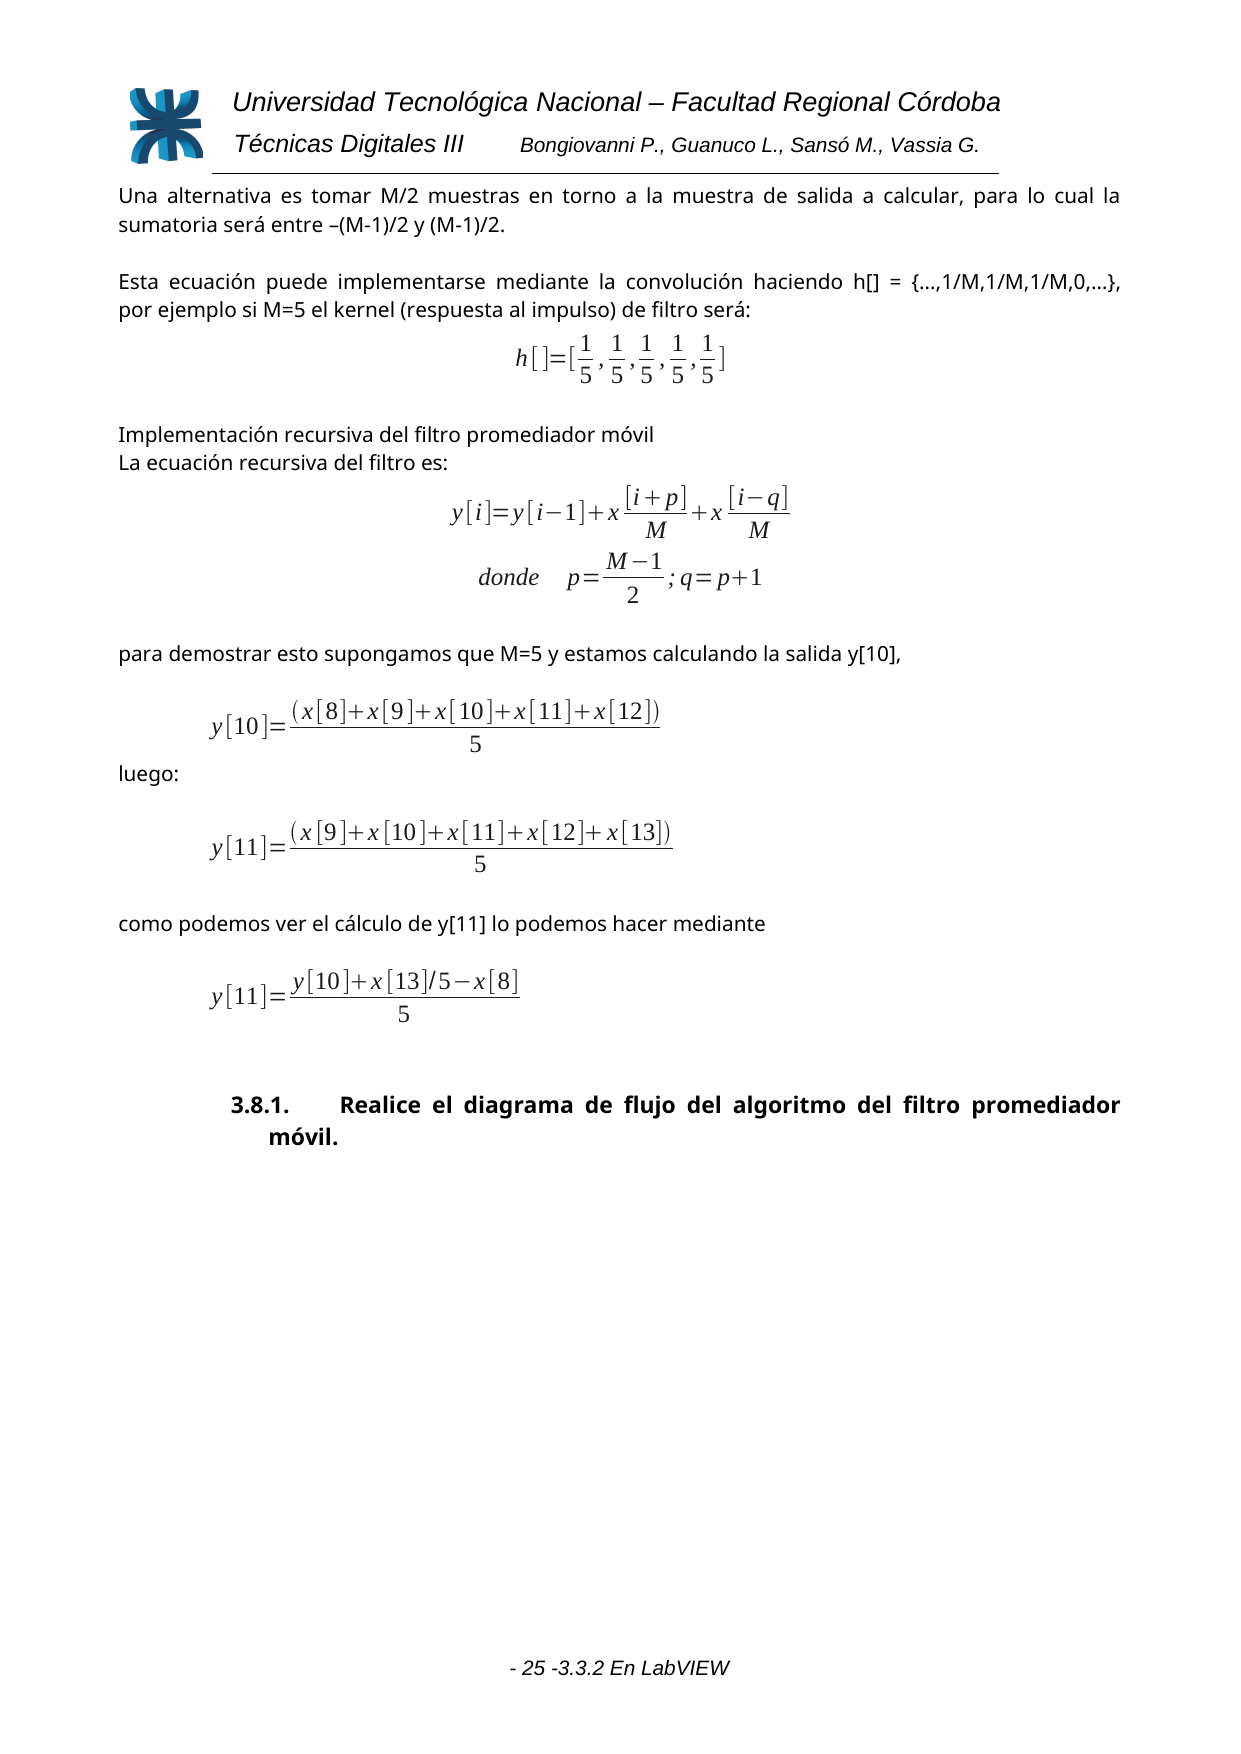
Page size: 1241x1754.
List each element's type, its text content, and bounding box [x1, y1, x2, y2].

text Implementación recursiva del filtro promediador móvil [118, 420, 1122, 448]
text Esta ecuación puede implementarse mediante la convolución haciendo h[] = {…,1/M,1/M,1/M,0,…}, por ejemplo si M=5 el kernel (respuesta al impulso) de filtro será: [118, 267, 1122, 324]
text como podemos ver el cálculo de y[11] lo podemos hacer mediante [118, 909, 1122, 937]
text para demostrar esto supongamos que M=5 y estamos calculando la salida y[10], [118, 639, 1122, 667]
text luego: [118, 759, 1122, 788]
picture [129, 88, 203, 164]
list Realice el diagrama de flujo del algoritmo del filtro promediador móvil. [231, 1089, 1122, 1152]
text La ecuación recursiva del filtro es: [118, 448, 1122, 477]
text Una alternativa es tomar M/2 muestras en torno a la muestra de salida a calcular, para lo cual la sumatoria será entre –(M-1)/2 y (M-1)/2. [118, 181, 1122, 238]
